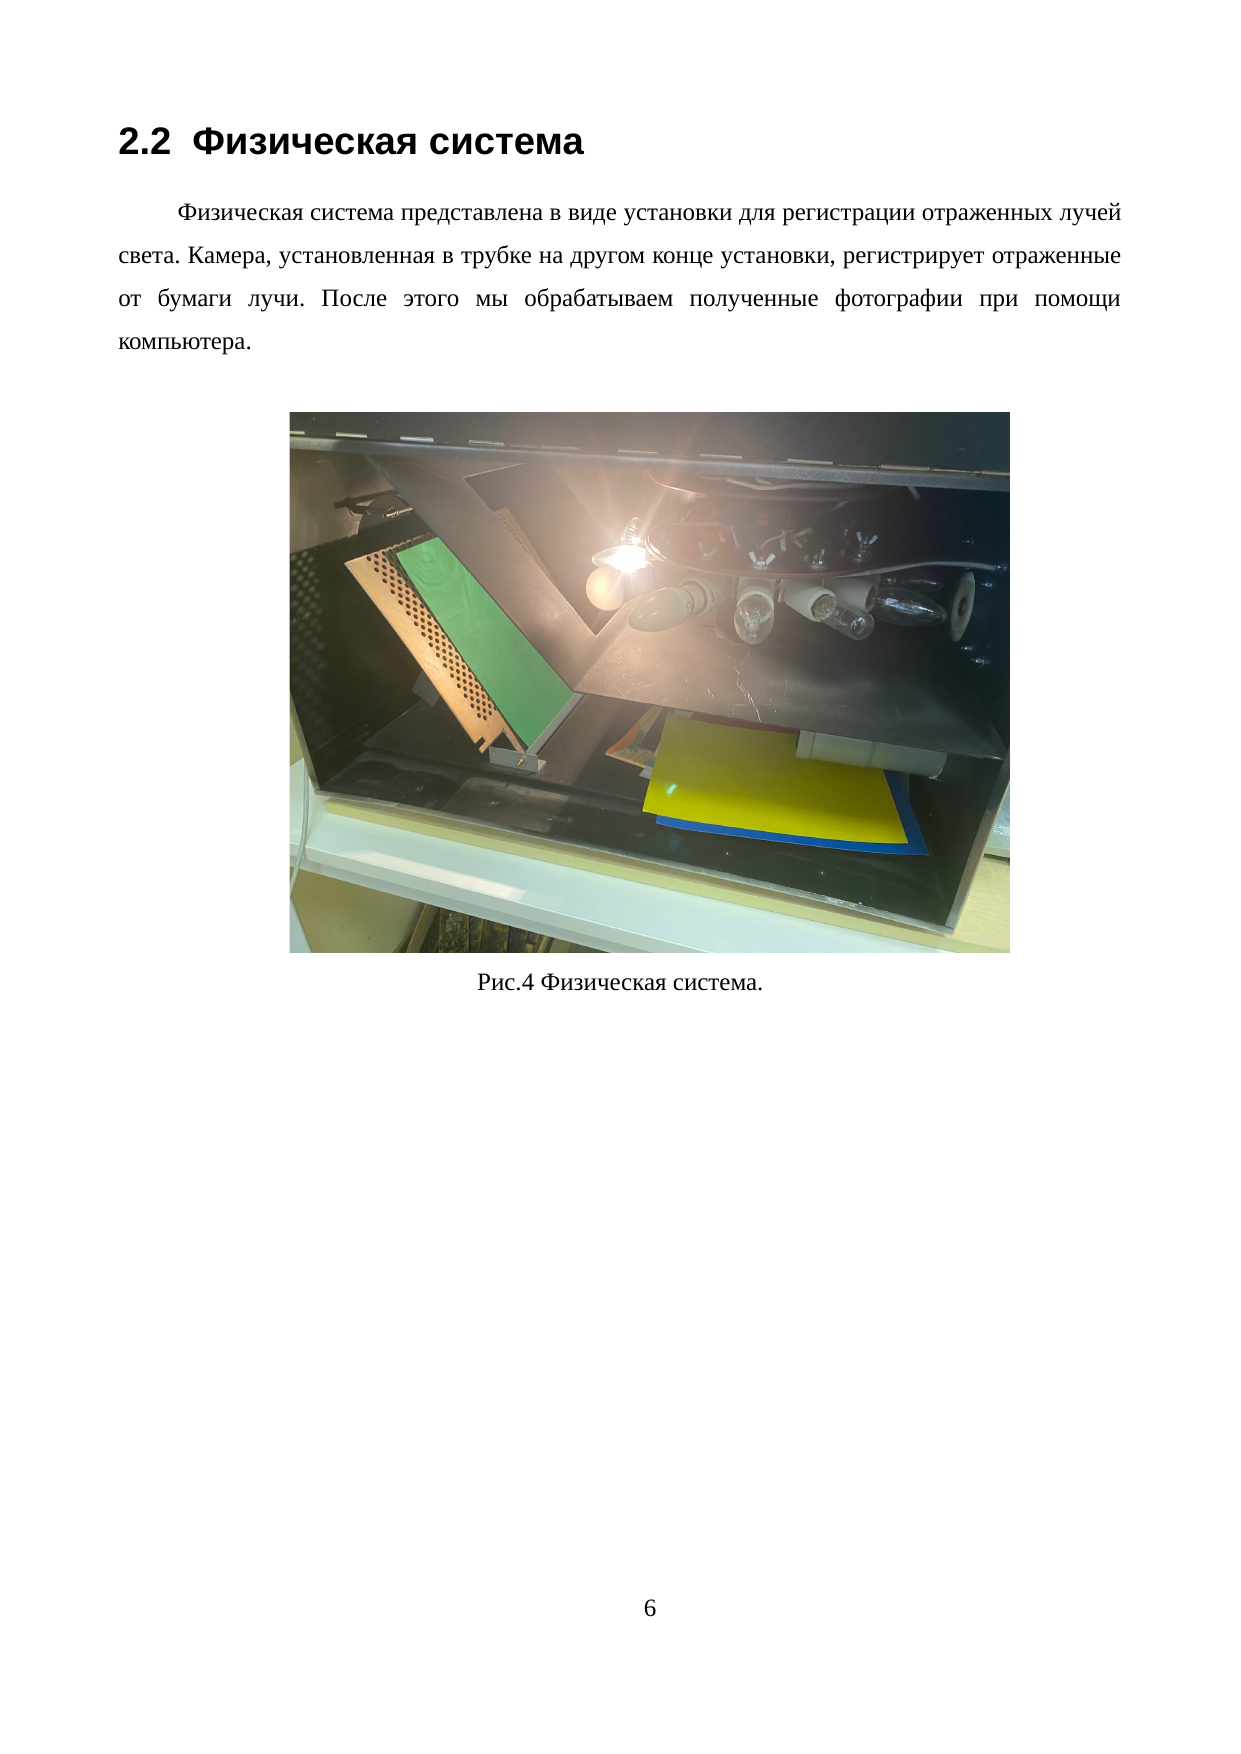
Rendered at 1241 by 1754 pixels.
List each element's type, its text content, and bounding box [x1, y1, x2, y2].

subtitle Физическая система [118, 118, 1122, 162]
text Рис.4 Физическая система. [118, 967, 1122, 996]
picture [289, 412, 1010, 953]
text Физическая система представлена в виде установки для регистрации отраженных лучей света. Камера, установленная в трубке на другом конце установки, регистрирует отраженные от бумаги лучи. После этого мы обрабатываем полученные фотографии при помощи компьютера. [118, 197, 1122, 355]
